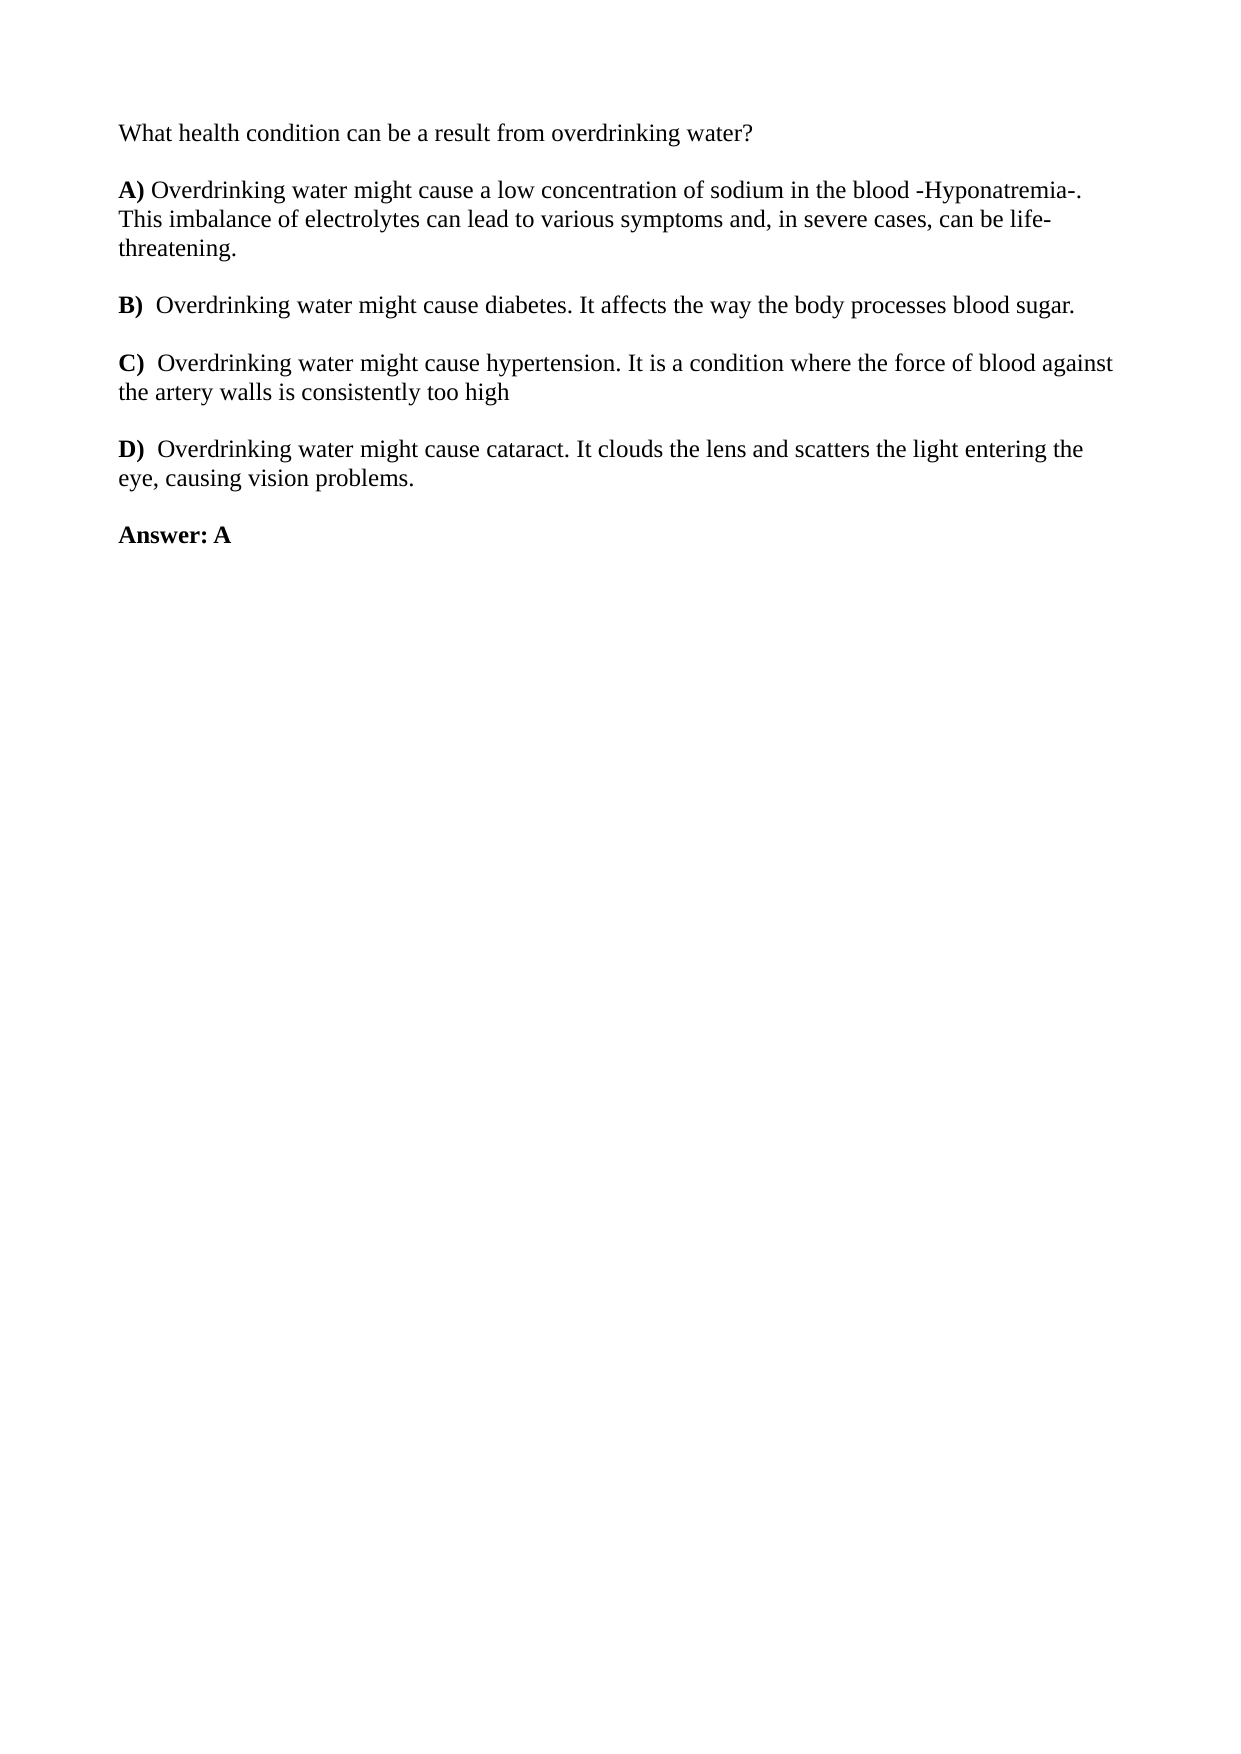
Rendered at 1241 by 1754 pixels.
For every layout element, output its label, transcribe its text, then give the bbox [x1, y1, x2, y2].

text D) Overdrinking water might cause cataract. It clouds the lens and scatters the light entering the eye, causing vision problems. [118, 434, 1122, 492]
text C) Overdrinking water might cause hypertension. It is a condition where the force of blood against the artery walls is consistently too high [118, 348, 1122, 406]
text A) Overdrinking water might cause a low concentration of sodium in the blood -Hyponatremia-. This imbalance of electrolytes can lead to various symptoms and, in severe cases, can be life-threatening. [118, 176, 1122, 262]
text Answer: A [118, 521, 1122, 549]
text B) Overdrinking water might cause diabetes. It affects the way the body processes blood sugar. [118, 291, 1122, 319]
text What health condition can be a result from overdrinking water? [118, 118, 1122, 147]
